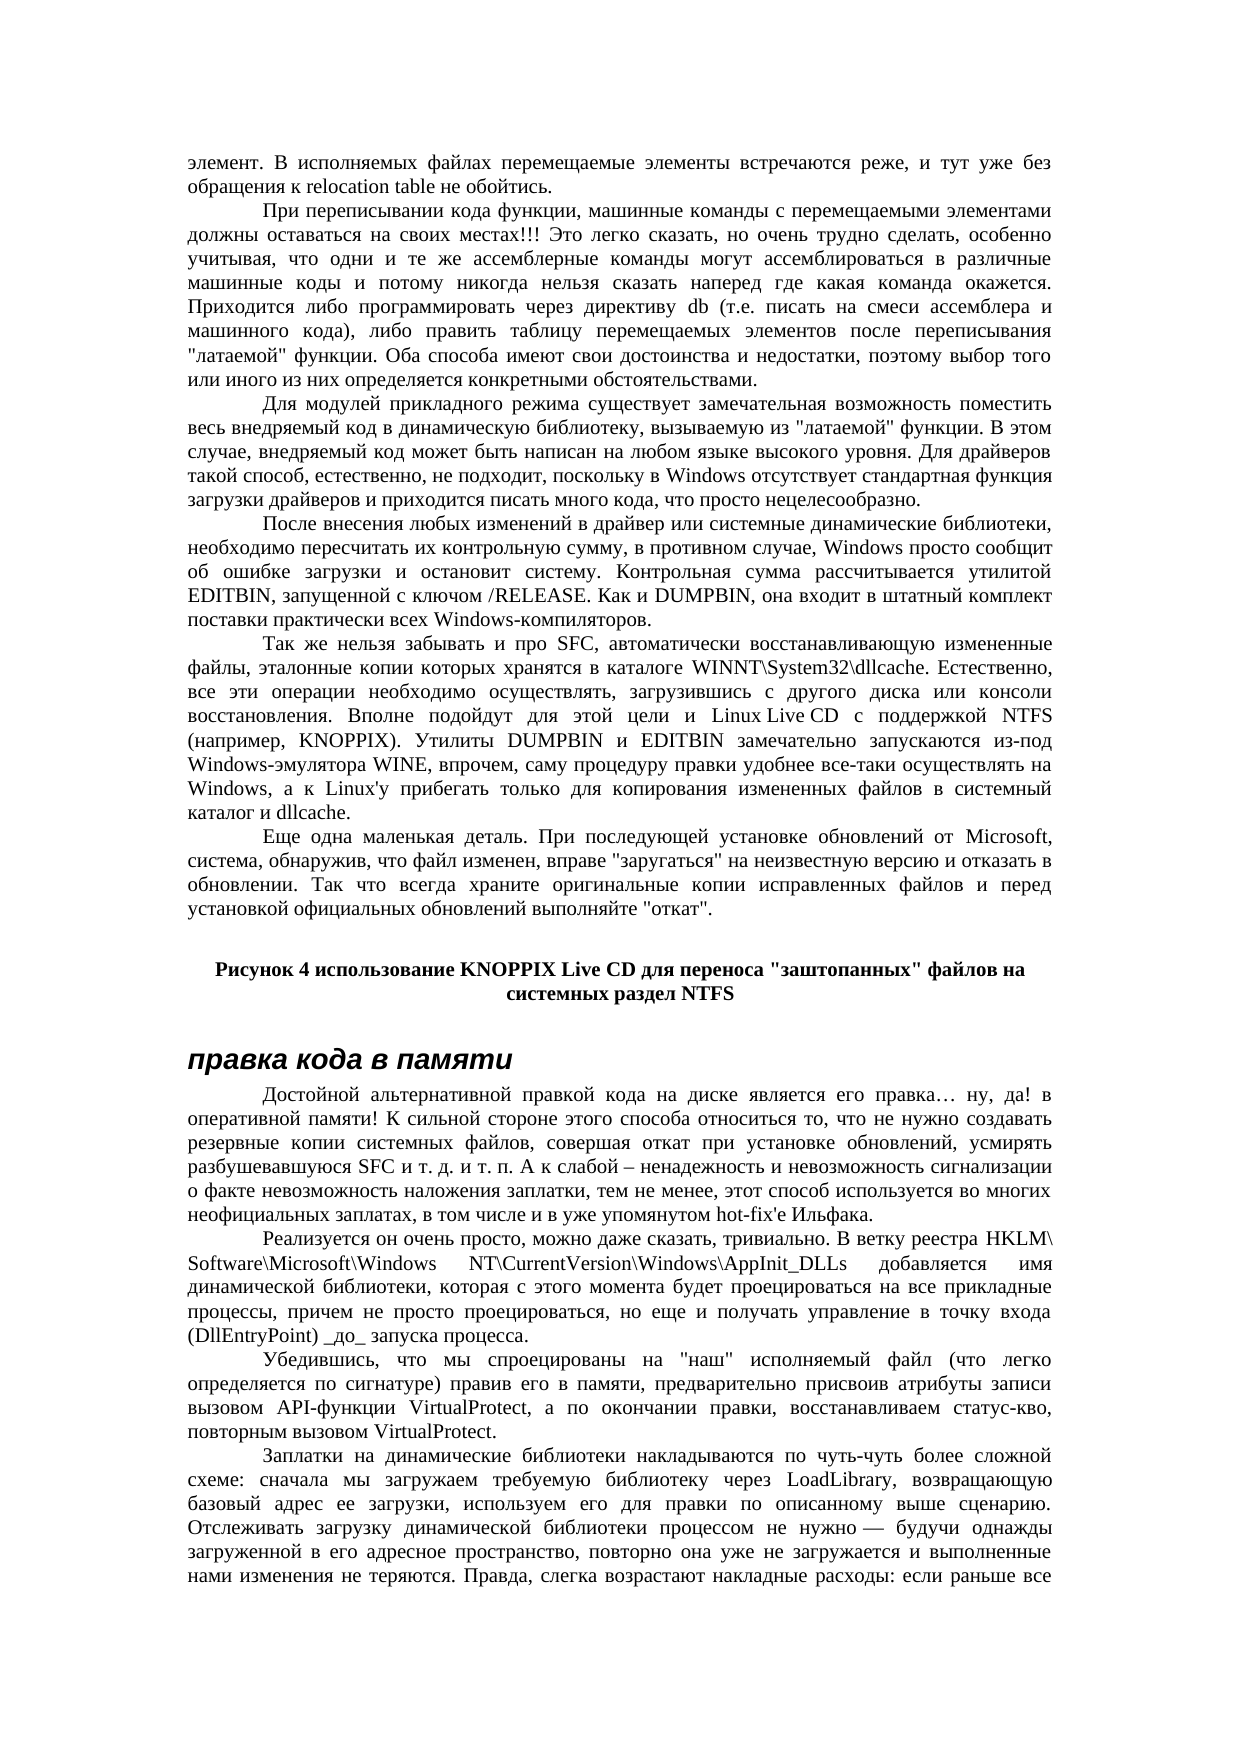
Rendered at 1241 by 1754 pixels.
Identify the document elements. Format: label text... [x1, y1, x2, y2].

text Так же нельзя забывать и про SFC, автоматически восстанавливающую измененные файлы, эталонные копии которых хранятся в каталоге WINNT\System32\dllcache. Естественно, все эти операции необходимо осуществлять, загрузившись с другого диска или консоли восстановления. Вполне подойдут для этой цели и Linux Live CD с поддержкой NTFS (например, KNOPPIX). Утилиты DUMPBIN и EDITBIN замечательно запускаются из-под Windows-эмулятора WINE, впрочем, саму процедуру правки удобнее все-таки осуществлять на Windows, а к Linux'у прибегать только для копирования измененных файлов в системный каталог и dllcache. [187, 631, 1053, 824]
text Достойной альтернативной правкой кода на диске является его правка… ну, да! в оперативной памяти! К сильной стороне этого способа относиться то, что не нужно создавать резервные копии системных файлов, совершая откат при установке обновлений, усмирять разбушевавшуюся SFC и т. д. и т. п. А к слабой – ненадежность и невозможность сигнализации о факте невозможность наложения заплатки, тем не менее, этот способ используется во многих неофициальных заплатах, в том числе и в уже упомянутом hot-fix'е Ильфака. [187, 1082, 1053, 1226]
text Реализуется он очень просто, можно даже сказать, тривиально. В ветку реестра HKLM\Software\Microsoft\Windows NT\CurrentVersion\Windows\AppInit_DLLs добавляется имя динамической библиотеки, которая с этого момента будет проецироваться на все прикладные процессы, причем не просто проецироваться, но еще и получать управление в точку входа (DllEntryPoint) _до_ запуска процесса. [187, 1226, 1053, 1347]
text Еще одна маленькая деталь. При последующей установке обновлений от Microsoft, система, обнаружив, что файл изменен, вправе "заругаться" на неизвестную версию и отказать в обновлении. Так что всегда храните оригинальные копии исправленных файлов и перед установкой официальных обновлений выполняйте "откат". [187, 824, 1053, 920]
text Для модулей прикладного режима существует замечательная возможность поместить весь внедряемый код в динамическую библиотеку, вызываемую из "латаемой" функции. В этом случае, внедряемый код может быть написан на любом языке высокого уровня. Для драйверов такой способ, естественно, не подходит, поскольку в Windows отсутствует стандартная функция загрузки драйверов и приходится писать много кода, что просто нецелесообразно. [187, 391, 1053, 511]
text Заплатки на динамические библиотеки накладываются по чуть-чуть более сложной схеме: сначала мы загружаем требуемую библиотеку через LoadLibrary, возвращающую базовый адрес ее загрузки, используем его для правки по описанному выше сценарию. Отслеживать загрузку динамической библиотеки процессом не нужно — будучи однажды загруженной в его адресное пространство, повторно она уже не загружается и выполненные нами изменения не теряются. Правда, слегка возрастают накладные расходы: если раньше все [187, 1443, 1053, 1587]
text При переписывании кода функции, машинные команды с перемещаемыми элементами должны оставаться на своих местах!!! Это легко сказать, но очень трудно сделать, особенно учитывая, что одни и те же ассемблерные команды могут ассемблироваться в различные машинные коды и потому никогда нельзя сказать наперед где какая команда окажется. Приходится либо программировать через директиву db (т.е. писать на смеси ассемблера и машинного кода), либо править таблицу перемещаемых элементов после переписывания "латаемой" функции. Оба способа имеют свои достоинства и недостатки, поэтому выбор того или иного из них определяется конкретными обстоятельствами. [187, 198, 1053, 391]
text Рисунок 4 использование KNOPPIX Live CD для переноса "заштопанных" файлов на системных раздел NTFS [187, 957, 1053, 1005]
text После внесения любых изменений в драйвер или системные динамические библиотеки, необходимо пересчитать их контрольную сумму, в противном случае, Windows просто сообщит об ошибке загрузки и остановит систему. Контрольная сумма рассчитывается утилитой EDITBIN, запущенной с ключом /RELEASE. Как и DUMPBIN, она входит в штатный комплект поставки практически всех Windows-компиляторов. [187, 511, 1053, 631]
text элемент. В исполняемых файлах перемещаемые элементы встречаются реже, и тут уже без обращения к relocation table не обойтись. [187, 150, 1053, 198]
subtitle правка кода в памяти [187, 1042, 1053, 1076]
text Убедившись, что мы спроецированы на "наш" исполняемый файл (что легко определяется по сигнатуре) правив его в памяти, предварительно присвоив атрибуты записи вызовом API-функции VirtualProtect, а по окончании правки, восстанавливаем статус-кво, повторным вызовом VirtualProtect. [187, 1347, 1053, 1443]
